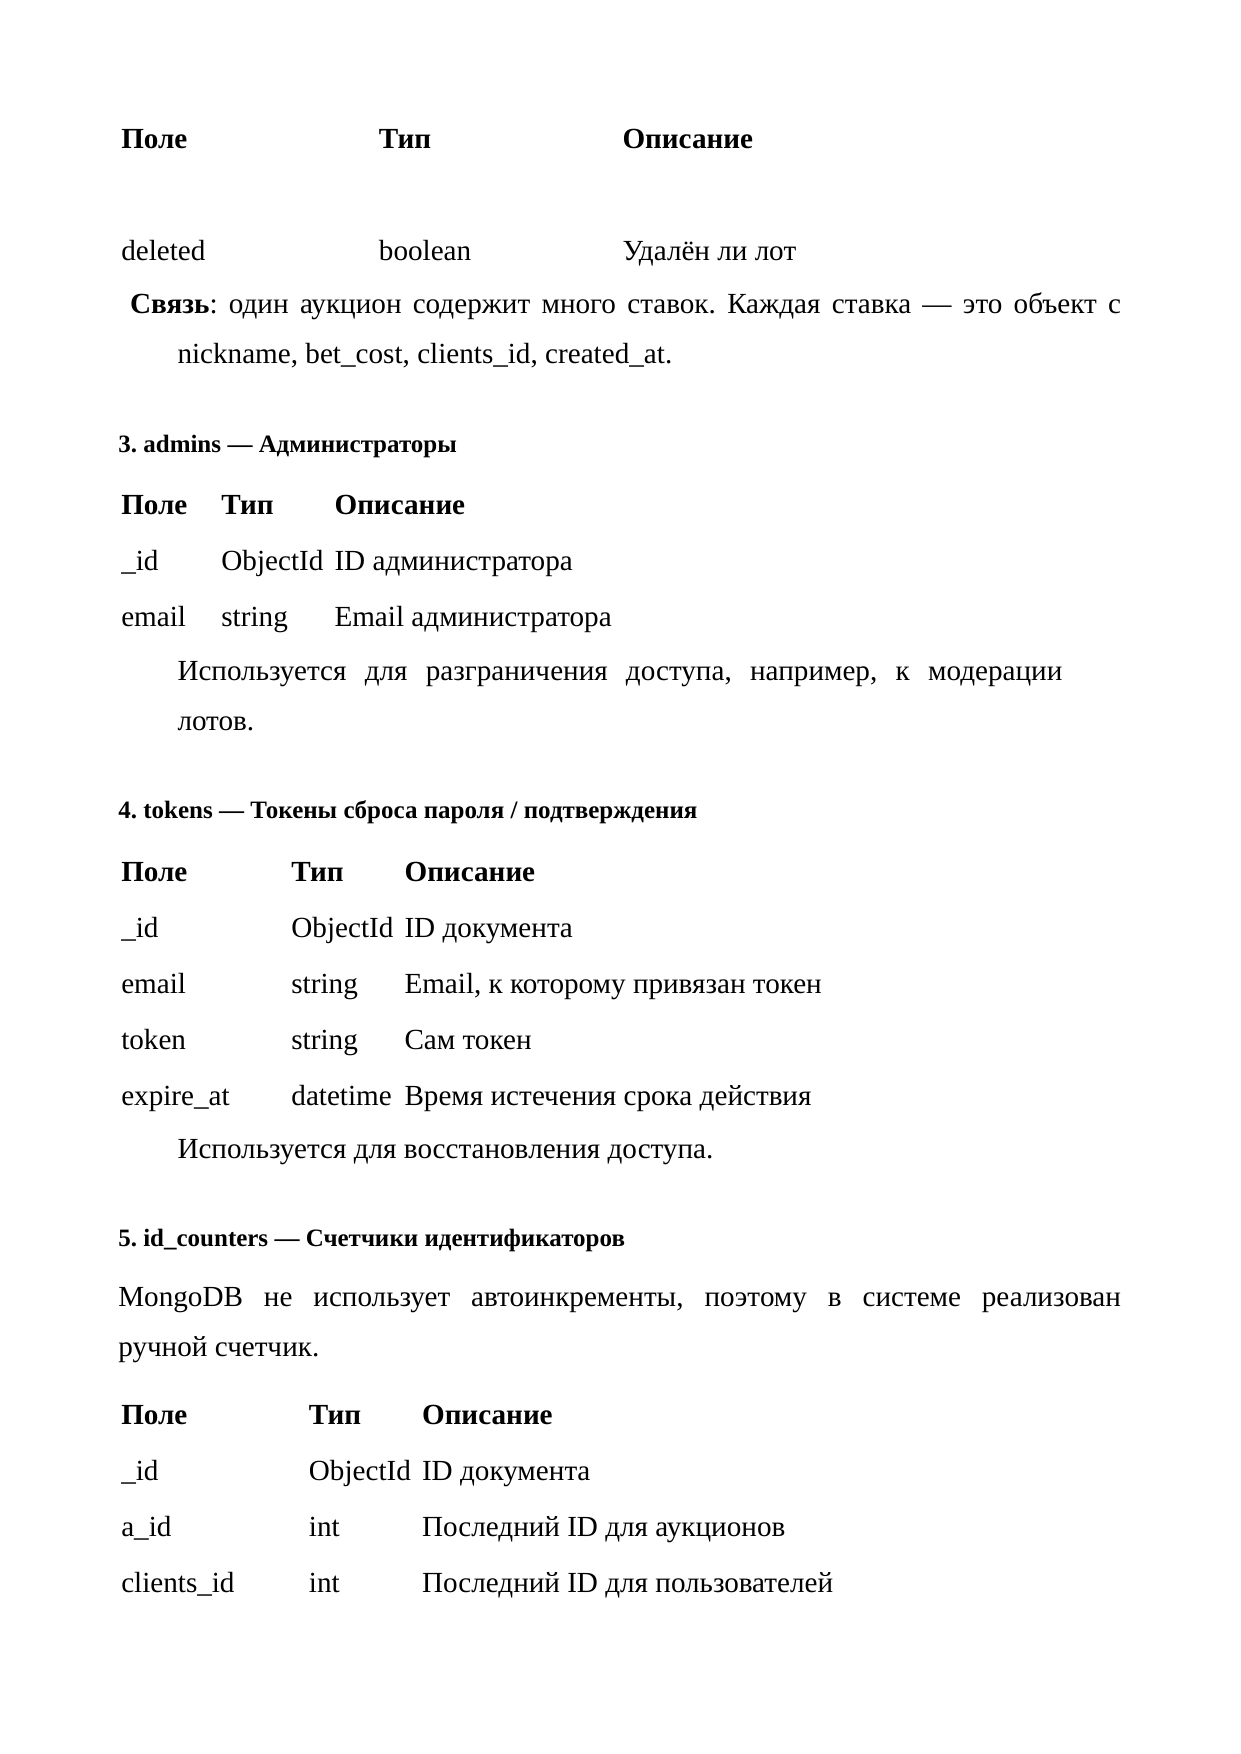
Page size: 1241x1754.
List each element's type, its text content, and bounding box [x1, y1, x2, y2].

table_header Тип [218, 485, 331, 541]
table_cell ID администратора [331, 541, 624, 597]
table_cell datetime [288, 1075, 401, 1131]
text Связь: один аукцион содержит много ставок. Каждая ставка — это объект с nickname, bet_cost, clients_id, created_at. [130, 286, 1122, 370]
table_cell Удалён ли лот [619, 230, 1014, 286]
table_cell ID документа [401, 907, 834, 963]
table_cell Email, к которому привязан токен [401, 963, 834, 1019]
table_cell int [306, 1562, 419, 1618]
table_cell expire_at [118, 1075, 288, 1131]
subtitle 3. admins — Администраторы [118, 429, 1122, 458]
table_cell string [288, 1019, 401, 1075]
table_cell string [288, 963, 401, 1019]
table_header Описание [619, 118, 1014, 174]
table_header Описание [331, 485, 624, 541]
table_cell _id [118, 541, 218, 597]
table_header Поле [118, 851, 288, 907]
table_cell [118, 174, 376, 230]
text Используется для восстановления доступа. [177, 1131, 1063, 1164]
table_cell Последний ID для пользователей [419, 1562, 996, 1618]
table_cell _id [118, 907, 288, 963]
table_cell deleted [118, 230, 376, 286]
table_cell _id [118, 1450, 306, 1506]
table_cell a_id [118, 1506, 306, 1562]
table_header Поле [118, 118, 376, 174]
table_cell email [118, 597, 218, 653]
table_header Описание [401, 851, 834, 907]
table_cell Время истечения срока действия [401, 1075, 834, 1131]
table_cell int [306, 1506, 419, 1562]
table_cell boolean [376, 230, 619, 286]
table_cell Сам токен [401, 1019, 834, 1075]
table_header Тип [306, 1394, 419, 1450]
table_cell ID документа [419, 1450, 996, 1506]
table_header Описание [419, 1394, 996, 1450]
table_cell [376, 174, 619, 230]
table_cell Email администратора [331, 597, 624, 653]
table_header Тип [288, 851, 401, 907]
table_header Поле [118, 485, 218, 541]
table_cell string [218, 597, 331, 653]
table_cell email [118, 963, 288, 1019]
subtitle 5. id_counters — Счетчики идентификаторов [118, 1223, 1122, 1252]
table_cell Последний ID для аукционов [419, 1506, 996, 1562]
table_cell ObjectId [218, 541, 331, 597]
table_cell token [118, 1019, 288, 1075]
table_header Поле [118, 1394, 306, 1450]
text MongoDB не использует автоинкременты, поэтому в системе реализован ручной счетчик. [118, 1279, 1122, 1363]
table_header Тип [376, 118, 619, 174]
table_cell ObjectId [288, 907, 401, 963]
table_cell [619, 174, 1014, 230]
subtitle 4. tokens — Токены сброса пароля / подтверждения [118, 795, 1122, 824]
table_cell ObjectId [306, 1450, 419, 1506]
text Используется для разграничения доступа, например, к модерации лотов. [177, 653, 1063, 736]
table_cell clients_id [118, 1562, 306, 1618]
